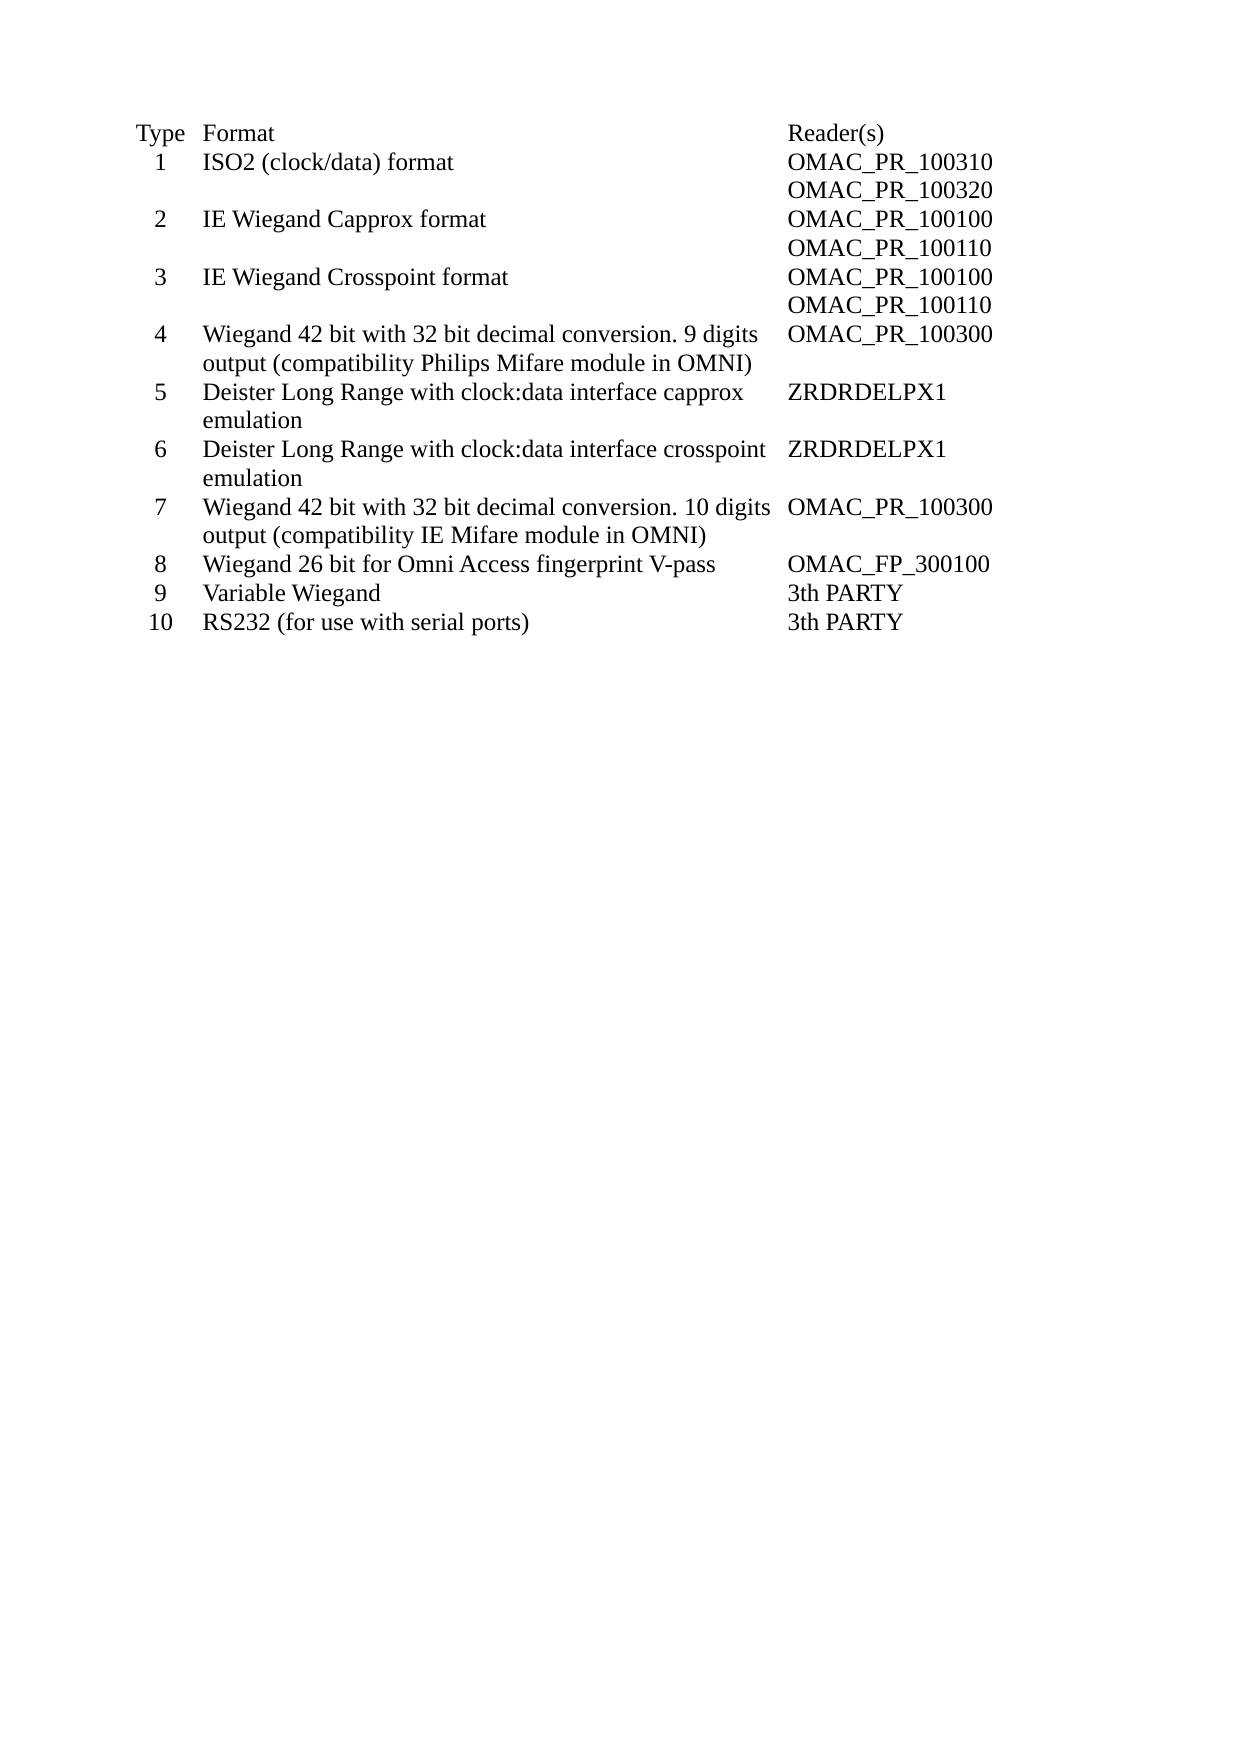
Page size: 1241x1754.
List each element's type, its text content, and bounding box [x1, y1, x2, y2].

table_cell Variable Wiegand [203, 578, 787, 607]
table_cell 10 [118, 607, 202, 636]
table_cell RS232 (for use with serial ports) [203, 607, 787, 636]
table_cell OMAC_PR_100300 [787, 319, 1122, 377]
table_cell Wiegand 26 bit for Omni Access fingerprint V-pass [203, 549, 787, 578]
table_header Format [203, 118, 787, 147]
table_cell 3 [118, 262, 202, 319]
table_cell 3th PARTY [787, 607, 1122, 636]
table_cell 9 [118, 578, 202, 607]
table_cell 3th PARTY [787, 578, 1122, 607]
table_cell OMAC_PR_100300 [787, 492, 1122, 549]
table_cell 1 [118, 147, 202, 204]
table_cell 8 [118, 549, 202, 578]
table_cell Wiegand 42 bit with 32 bit decimal conversion. 9 digits output (compatibility Philips Mifare module in OMNI) [203, 319, 787, 377]
table_cell IE Wiegand Capprox format [203, 204, 787, 262]
table_cell OMAC_PR_100100 OMAC_PR_100110 [787, 204, 1122, 262]
table_cell OMAC_PR_100100 OMAC_PR_100110 [787, 262, 1122, 319]
table_cell 7 [118, 492, 202, 549]
table_cell Deister Long Range with clock:data interface capprox emulation [203, 377, 787, 434]
table_cell OMAC_FP_300100 [787, 549, 1122, 578]
table_cell ZRDRDELPX1 [787, 377, 1122, 434]
table_cell Deister Long Range with clock:data interface crosspoint emulation [203, 434, 787, 492]
table_cell OMAC_PR_100310 OMAC_PR_100320 [787, 147, 1122, 204]
table_cell 4 [118, 319, 202, 377]
table_cell IE Wiegand Crosspoint format [203, 262, 787, 319]
table_cell ZRDRDELPX1 [787, 434, 1122, 492]
table_header Reader(s) [787, 118, 1122, 147]
table_cell ISO2 (clock/data) format [203, 147, 787, 204]
table_cell Wiegand 42 bit with 32 bit decimal conversion. 10 digits output (compatibility IE Mifare module in OMNI) [203, 492, 787, 549]
table_cell 2 [118, 204, 202, 262]
table_cell 6 [118, 434, 202, 492]
table_cell 5 [118, 377, 202, 434]
table_header Type [118, 118, 202, 147]
